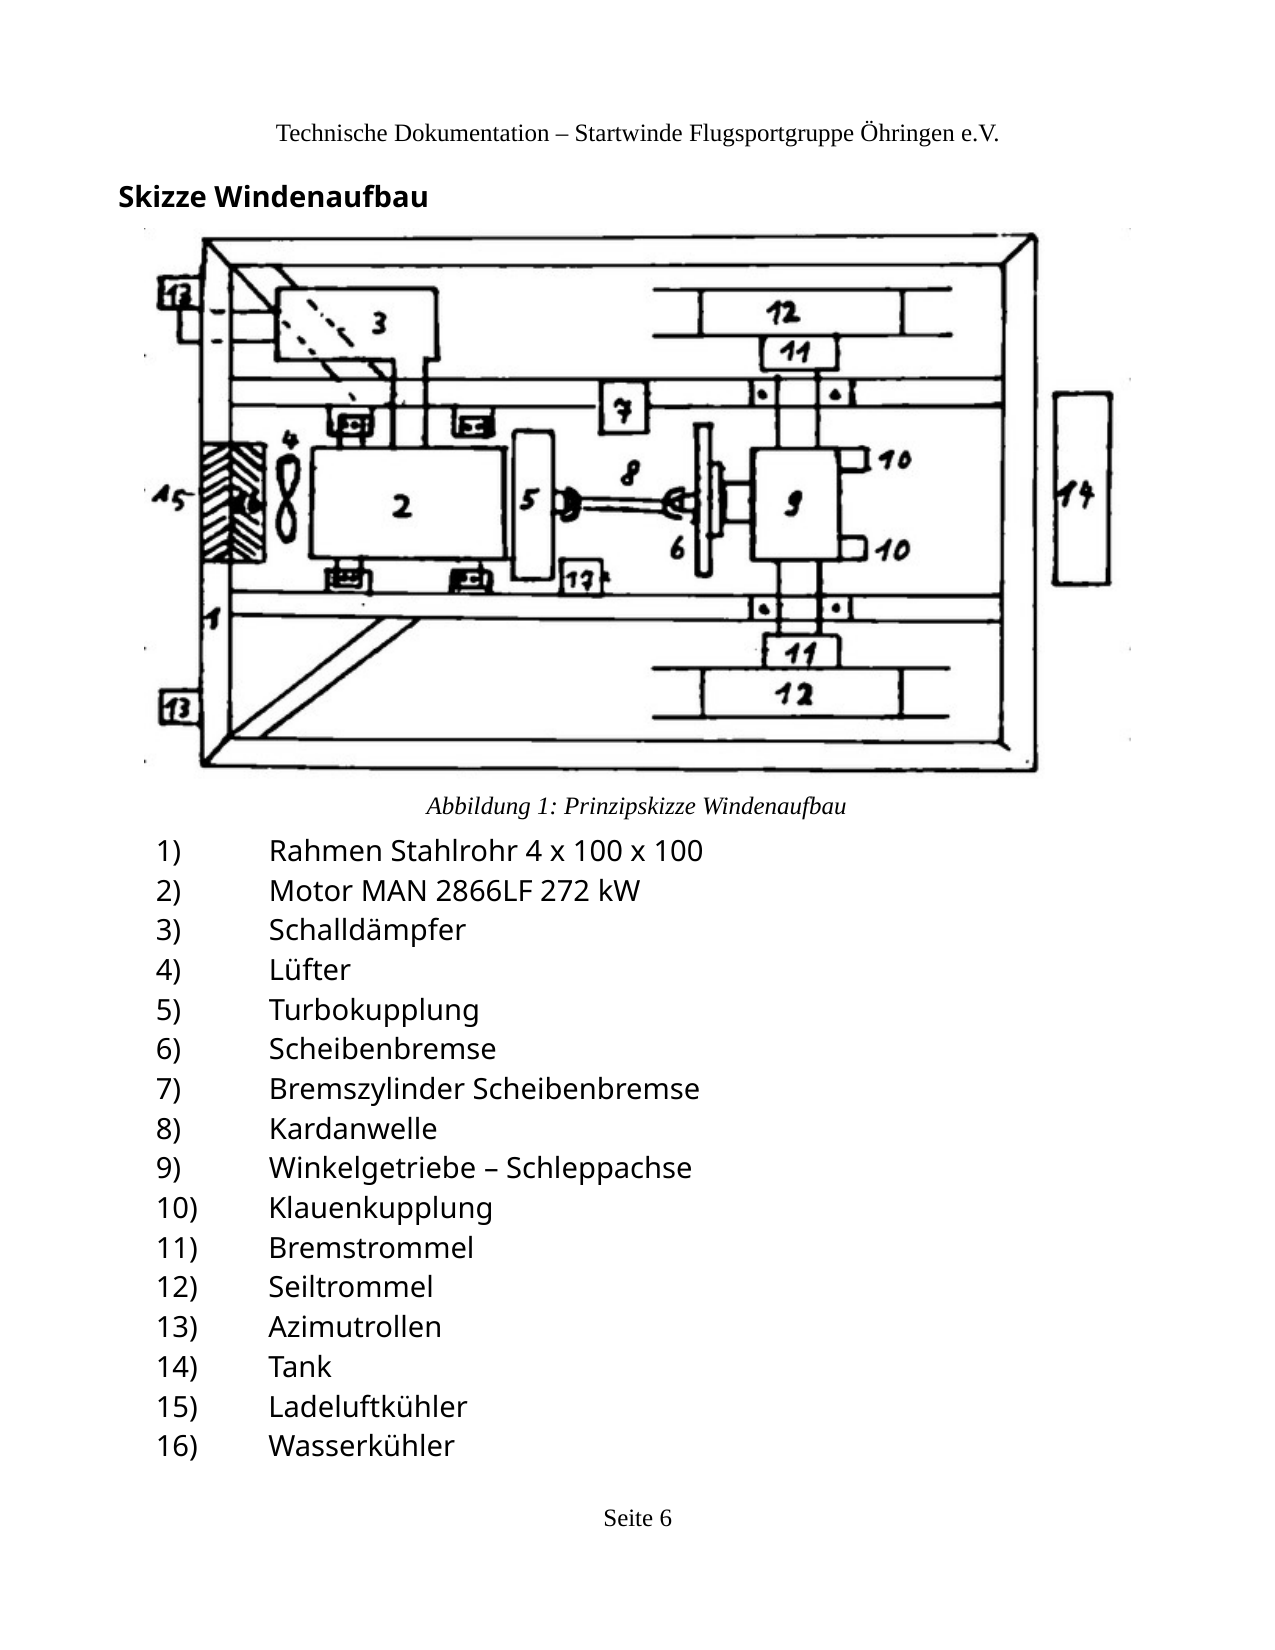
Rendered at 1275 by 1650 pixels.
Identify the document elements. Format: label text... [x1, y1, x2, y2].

list Kardanwelle [156, 1108, 1157, 1148]
list Abbildung 1: Prinzipskizze Windenaufbau [144, 790, 1131, 820]
list Scheibenbremse [156, 1029, 1157, 1068]
picture [144, 228, 1131, 790]
list Bremstrommel [156, 1227, 1157, 1267]
list Turbokupplung [156, 989, 1157, 1029]
list Azimutrollen [156, 1306, 1157, 1346]
list Winkelgetriebe – Schleppachse [156, 1148, 1157, 1187]
text Skizze Windenaufbau [118, 176, 1157, 216]
list Tank [156, 1346, 1157, 1386]
list Wasserkühler [156, 1426, 1157, 1465]
list Lüfter [156, 949, 1157, 989]
list Bremszylinder Scheibenbremse [156, 1068, 1157, 1108]
list Rahmen Stahlrohr 4 x 100 x 100 [144, 216, 1157, 870]
list Klauenkupplung [156, 1187, 1157, 1227]
list Seiltrommel [156, 1267, 1157, 1306]
list Schalldämpfer [156, 909, 1157, 949]
list Ladeluftkühler [156, 1386, 1157, 1426]
list Motor MAN 2866LF 272 kW [156, 870, 1157, 909]
